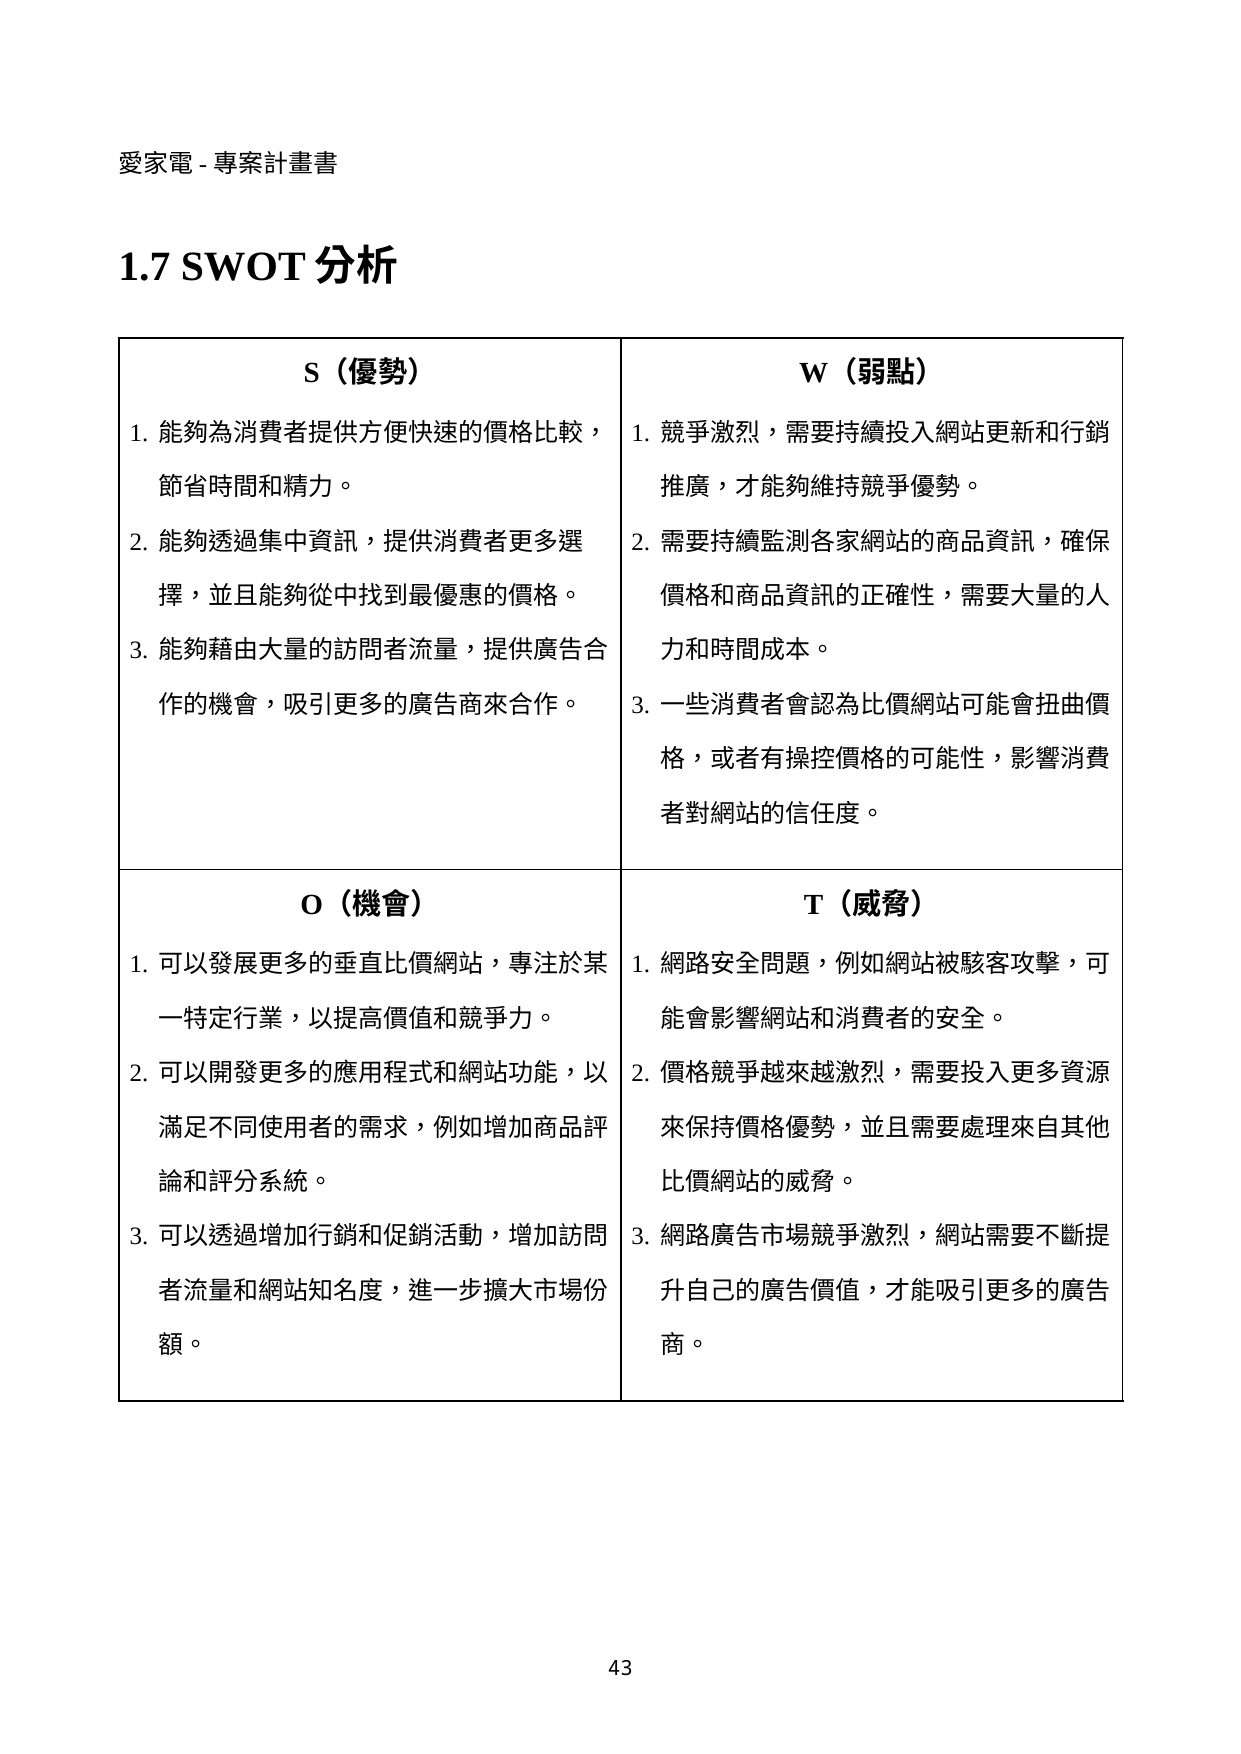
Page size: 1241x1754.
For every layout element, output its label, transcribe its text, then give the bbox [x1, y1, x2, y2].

table_header W（弱點） 競爭激烈，需要持續投入網站更新和行銷推廣，才能夠維持競爭優勢。 需要持續監測各家網站的商品資訊，確保價格和商品資訊的正確性，需要大量的人力和時間成本。 一些消費者會認為比價網站可能會扭曲價格，或者有操控價格的可能性，影響消費者對網站的信任度。 [622, 339, 1122, 868]
table_header S（優勢） 能夠為消費者提供方便快速的價格比較，節省時間和精力。 能夠透過集中資訊，提供消費者更多選擇，並且能夠從中找到最優惠的價格。 能夠藉由大量的訪問者流量，提供廣告合作的機會，吸引更多的廣告商來合作。 [120, 339, 620, 868]
table_cell O（機會） 可以發展更多的垂直比價網站，專注於某一特定行業，以提高價值和競爭力。 可以開發更多的應用程式和網站功能，以滿足不同使用者的需求，例如增加商品評論和評分系統。 可以透過增加行銷和促銷活動，增加訪問者流量和網站知名度，進一步擴大市場份額。 [120, 870, 620, 1400]
subtitle 1.7 SWOT分析 [118, 232, 1122, 293]
table_cell T（威脅） 網路安全問題，例如網站被駭客攻擊，可能會影響網站和消費者的安全。 價格競爭越來越激烈，需要投入更多資源來保持價格優勢，並且需要處理來自其他比價網站的威脅。 網路廣告市場競爭激烈，網站需要不斷提升自己的廣告價值，才能吸引更多的廣告商。 [622, 870, 1122, 1400]
